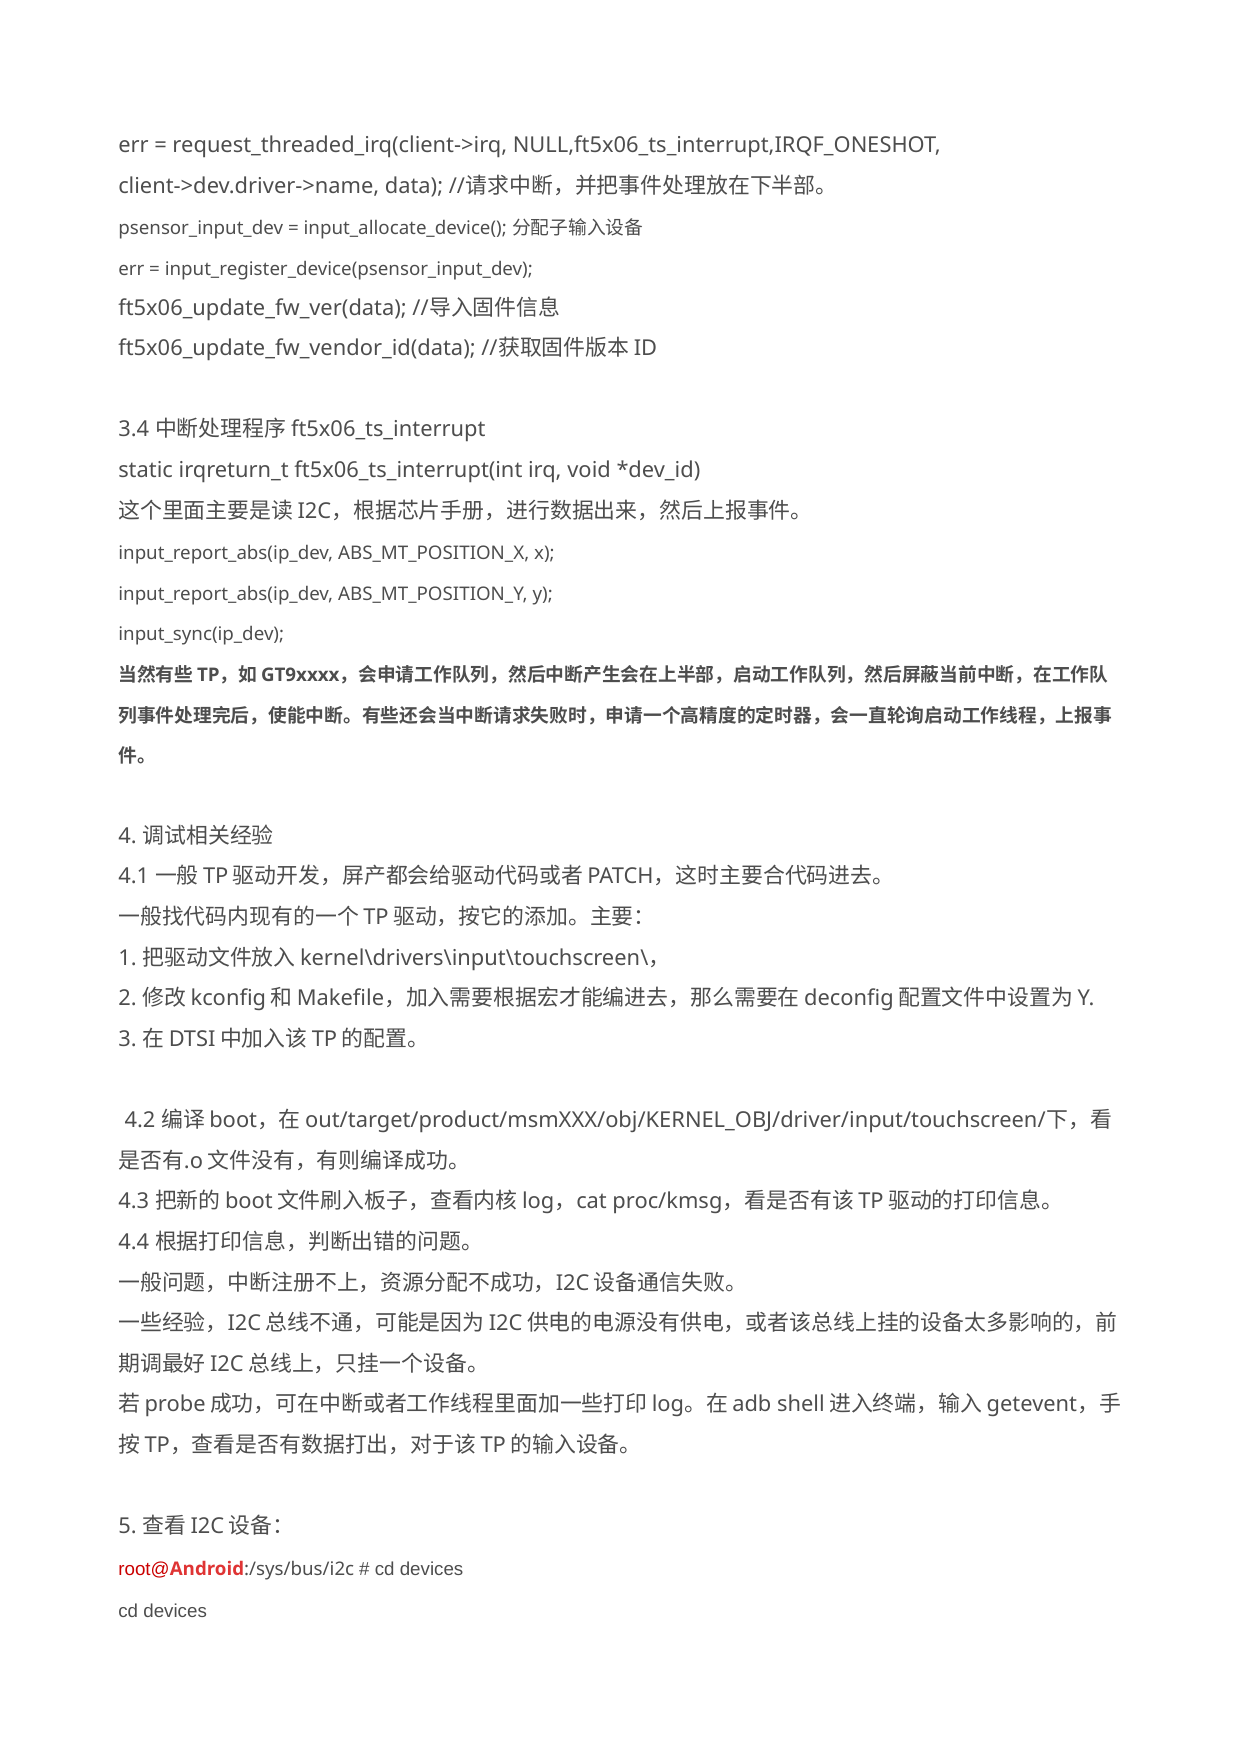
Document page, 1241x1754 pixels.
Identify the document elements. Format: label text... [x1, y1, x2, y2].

text root@Android:/sys/bus/i2c # cd devices cd devices [118, 1540, 1122, 1621]
text 4.4 根据打印信息，判断出错的问题。 [118, 1215, 1122, 1256]
text 4.1 一般TP驱动开发，屏产都会给驱动代码或者PATCH，这时主要合代码进去。 [118, 849, 1122, 890]
text 5. 查看I2C设备： [118, 1499, 1122, 1540]
text 3. 在DTSI中加入该TP的配置。 [118, 1012, 1122, 1052]
text input_sync(ip_dev); [118, 606, 1122, 646]
text 当然有些TP，如GT9xxxx，会申请工作队列，然后中断产生会在上半部，启动工作队列，然后屏蔽当前中断，在工作队列事件处理完后，使能中断。有些还会当中断请求失败时，申请一个高精度的定时器，会一直轮询启动工作线程，上报事件。 [118, 646, 1122, 768]
text 一些经验，I2C总线不通，可能是因为I2C供电的电源没有供电，或者该总线上挂的设备太多影响的，前期调最好I2C总线上，只挂一个设备。 [118, 1296, 1122, 1377]
text 1. 把驱动文件放入kernel\drivers\input\touchscreen\， [118, 931, 1122, 971]
text input_report_abs(ip_dev, ABS_MT_POSITION_X, x); input_report_abs(ip_dev, ABS_MT_POSITION_Y, y); [118, 524, 1122, 606]
text psensor_input_dev = input_allocate_device(); 分配子输入设备 [118, 199, 1122, 240]
text 2. 修改kconfig和Makefile，加入需要根据宏才能编进去，那么需要在deconfig配置文件中设置为Y. [118, 971, 1122, 1012]
text 一般找代码内现有的一个TP驱动，按它的添加。主要： [118, 890, 1122, 931]
text 若probe成功，可在中断或者工作线程里面加一些打印log。在adb shell进入终端，输入getevent，手按TP，查看是否有数据打出，对于该TP的输入设备。 [118, 1377, 1122, 1459]
text 4.2 编译boot，在out/target/product/msmXXX/obj/KERNEL_OBJ/driver/input/touchscreen/下，看是否有.o文件没有，有则编译成功。 [118, 1093, 1122, 1174]
text ft5x06_update_fw_ver(data); //导入固件信息 ft5x06_update_fw_vendor_id(data); //获取固件版本ID [118, 281, 1122, 362]
text 一般问题，中断注册不上，资源分配不成功，I2C设备通信失败。 [118, 1256, 1122, 1296]
text 这个里面主要是读I2C，根据芯片手册，进行数据出来，然后上报事件。 [118, 484, 1122, 524]
text err = request_threaded_irq(client->irq, NULL,ft5x06_ts_interrupt,IRQF_ONESHOT, client->dev.driver->name, data); //请求中断，并把事件处理放在下半部。 [118, 118, 1122, 199]
text err = input_register_device(psensor_input_dev); [118, 240, 1122, 281]
text 3.4 中断处理程序 ft5x06_ts_interrupt [118, 402, 1122, 443]
text 4.3 把新的boot文件刷入板子，查看内核log，cat proc/kmsg，看是否有该TP驱动的打印信息。 [118, 1174, 1122, 1215]
text static irqreturn_t ft5x06_ts_interrupt(int irq, void *dev_id) [118, 443, 1122, 484]
text 4. 调试相关经验 [118, 809, 1122, 849]
